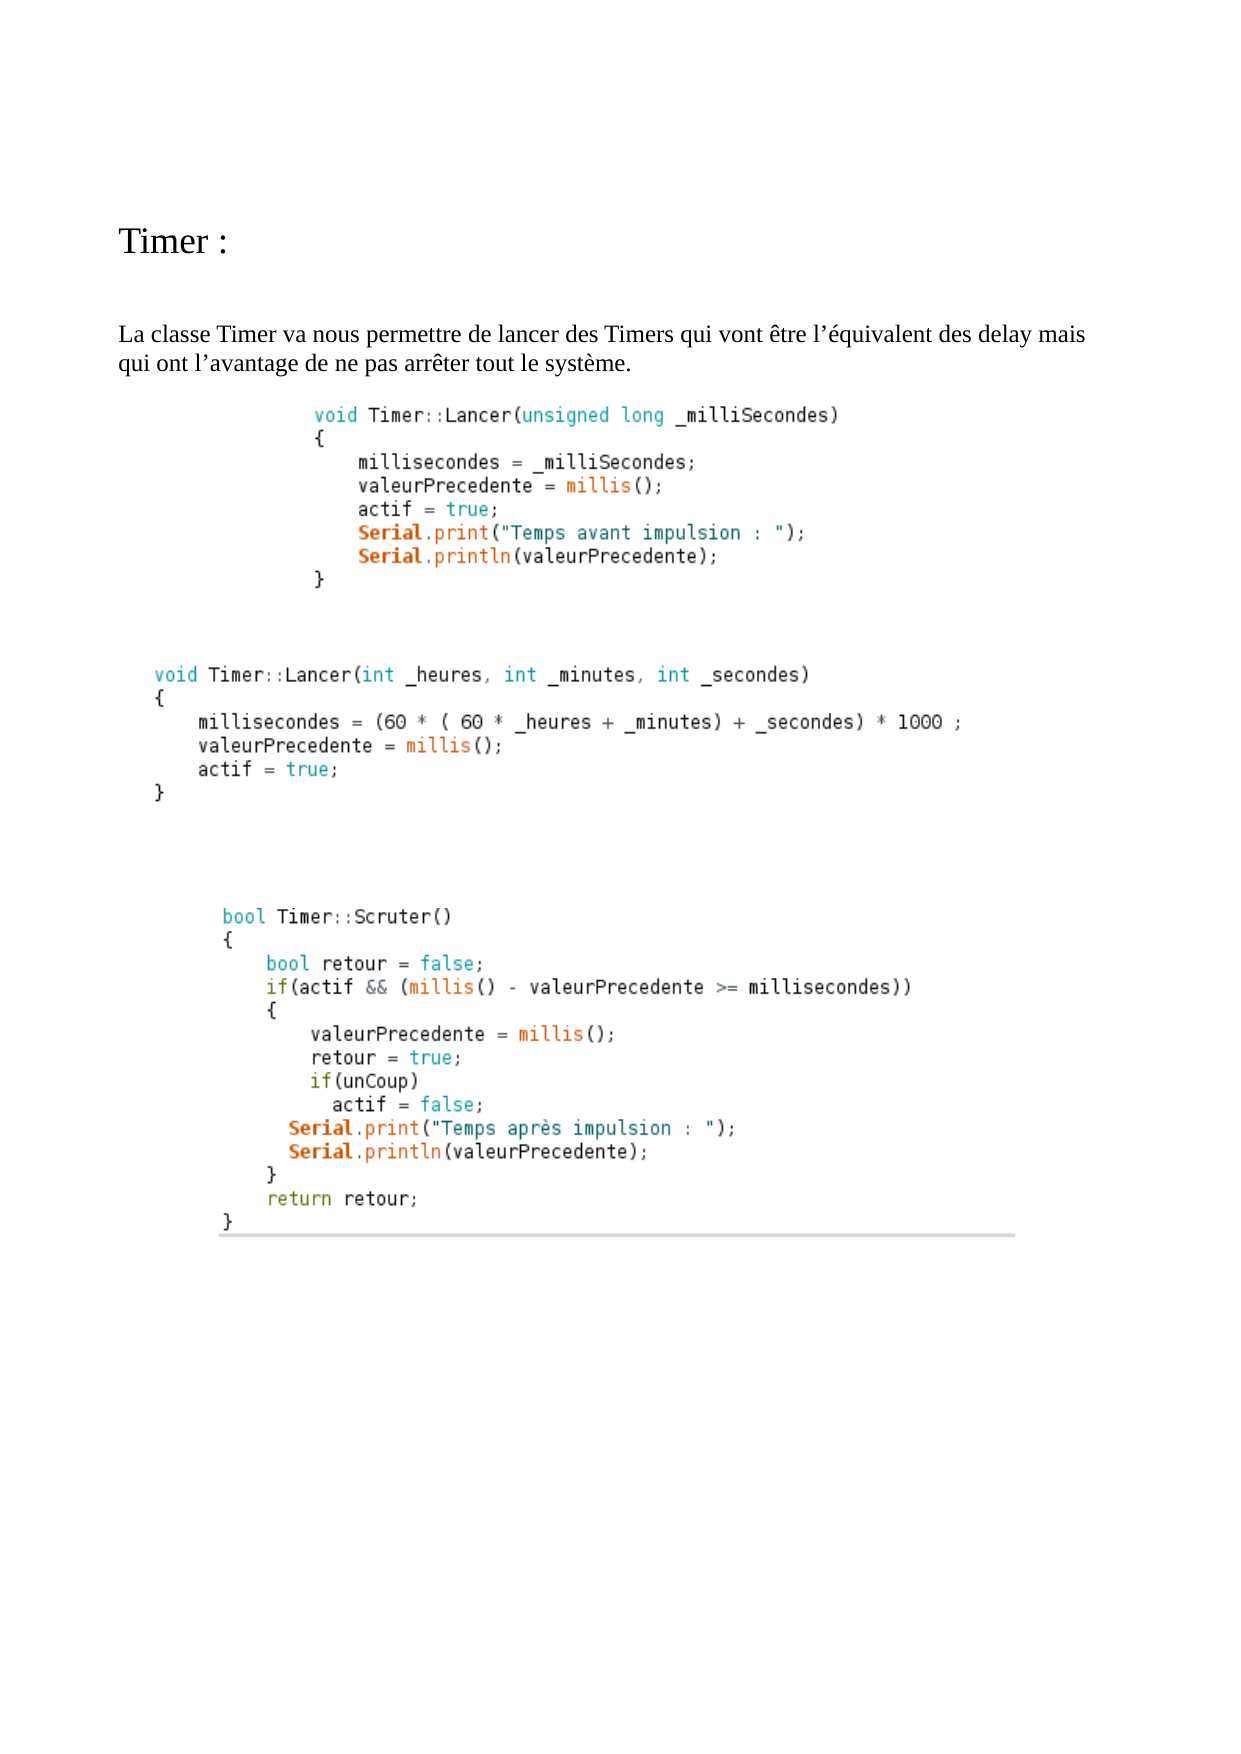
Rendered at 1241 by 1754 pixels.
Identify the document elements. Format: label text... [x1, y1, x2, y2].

picture [311, 405, 929, 593]
picture [218, 908, 1016, 1237]
text Timer : [118, 219, 1122, 262]
picture [148, 663, 1092, 822]
text La classe Timer va nous permettre de lancer des Timers qui vont être l’équivalent des delay mais qui ont l’avantage de ne pas arrêter tout le système. [118, 319, 1122, 377]
